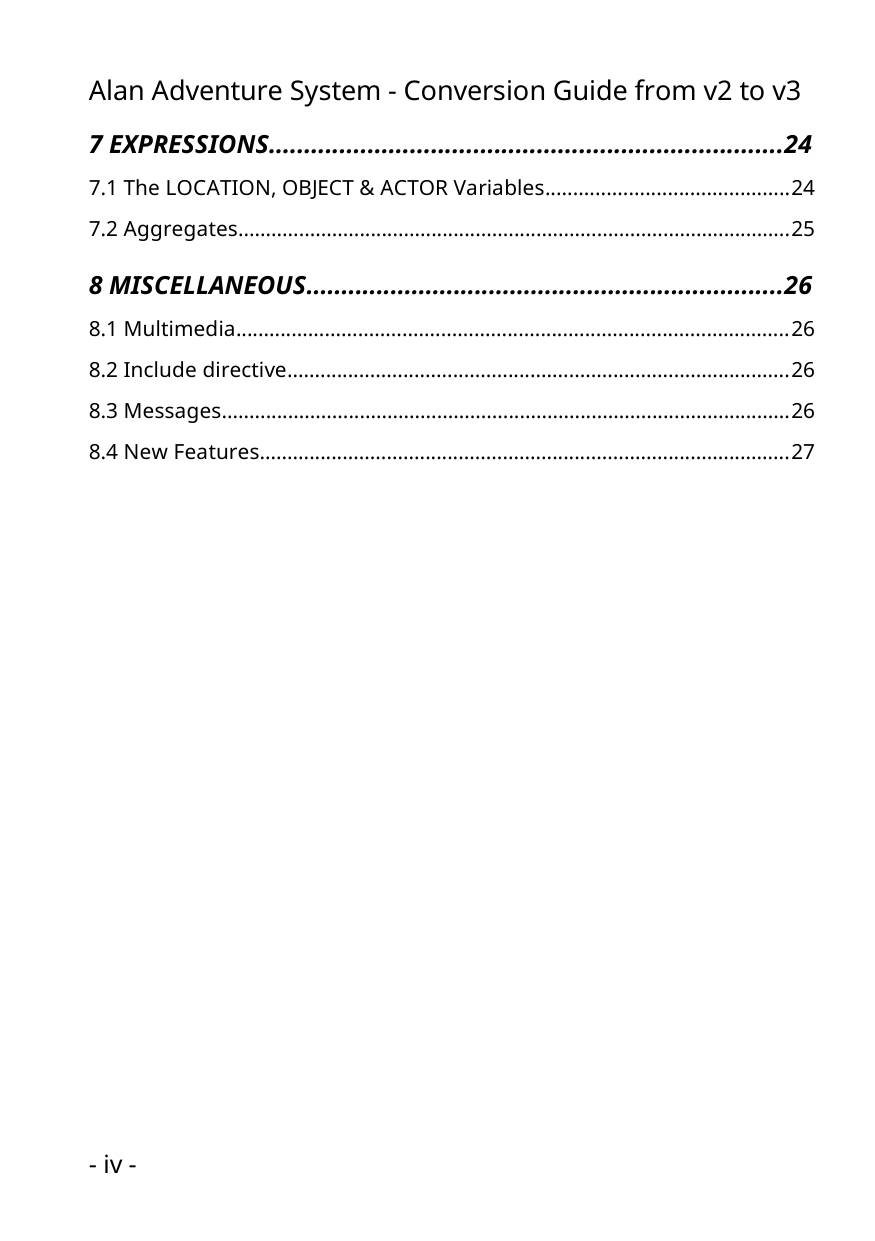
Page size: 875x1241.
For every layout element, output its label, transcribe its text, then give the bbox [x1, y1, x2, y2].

text 8.2 Include directive 26 [88, 355, 815, 384]
text 7.1 The LOCATION, OBJECT & ACTOR Variables 24 [88, 173, 815, 202]
text 7.2 Aggregates 25 [88, 214, 815, 243]
text 8.1 Multimedia 26 [88, 314, 815, 343]
text 8.3 Messages 26 [88, 396, 815, 425]
text 7 Expressions 24 [88, 127, 815, 161]
text 8 Miscellaneous 26 [88, 268, 815, 302]
text 8.4 New Features 27 [88, 437, 815, 466]
